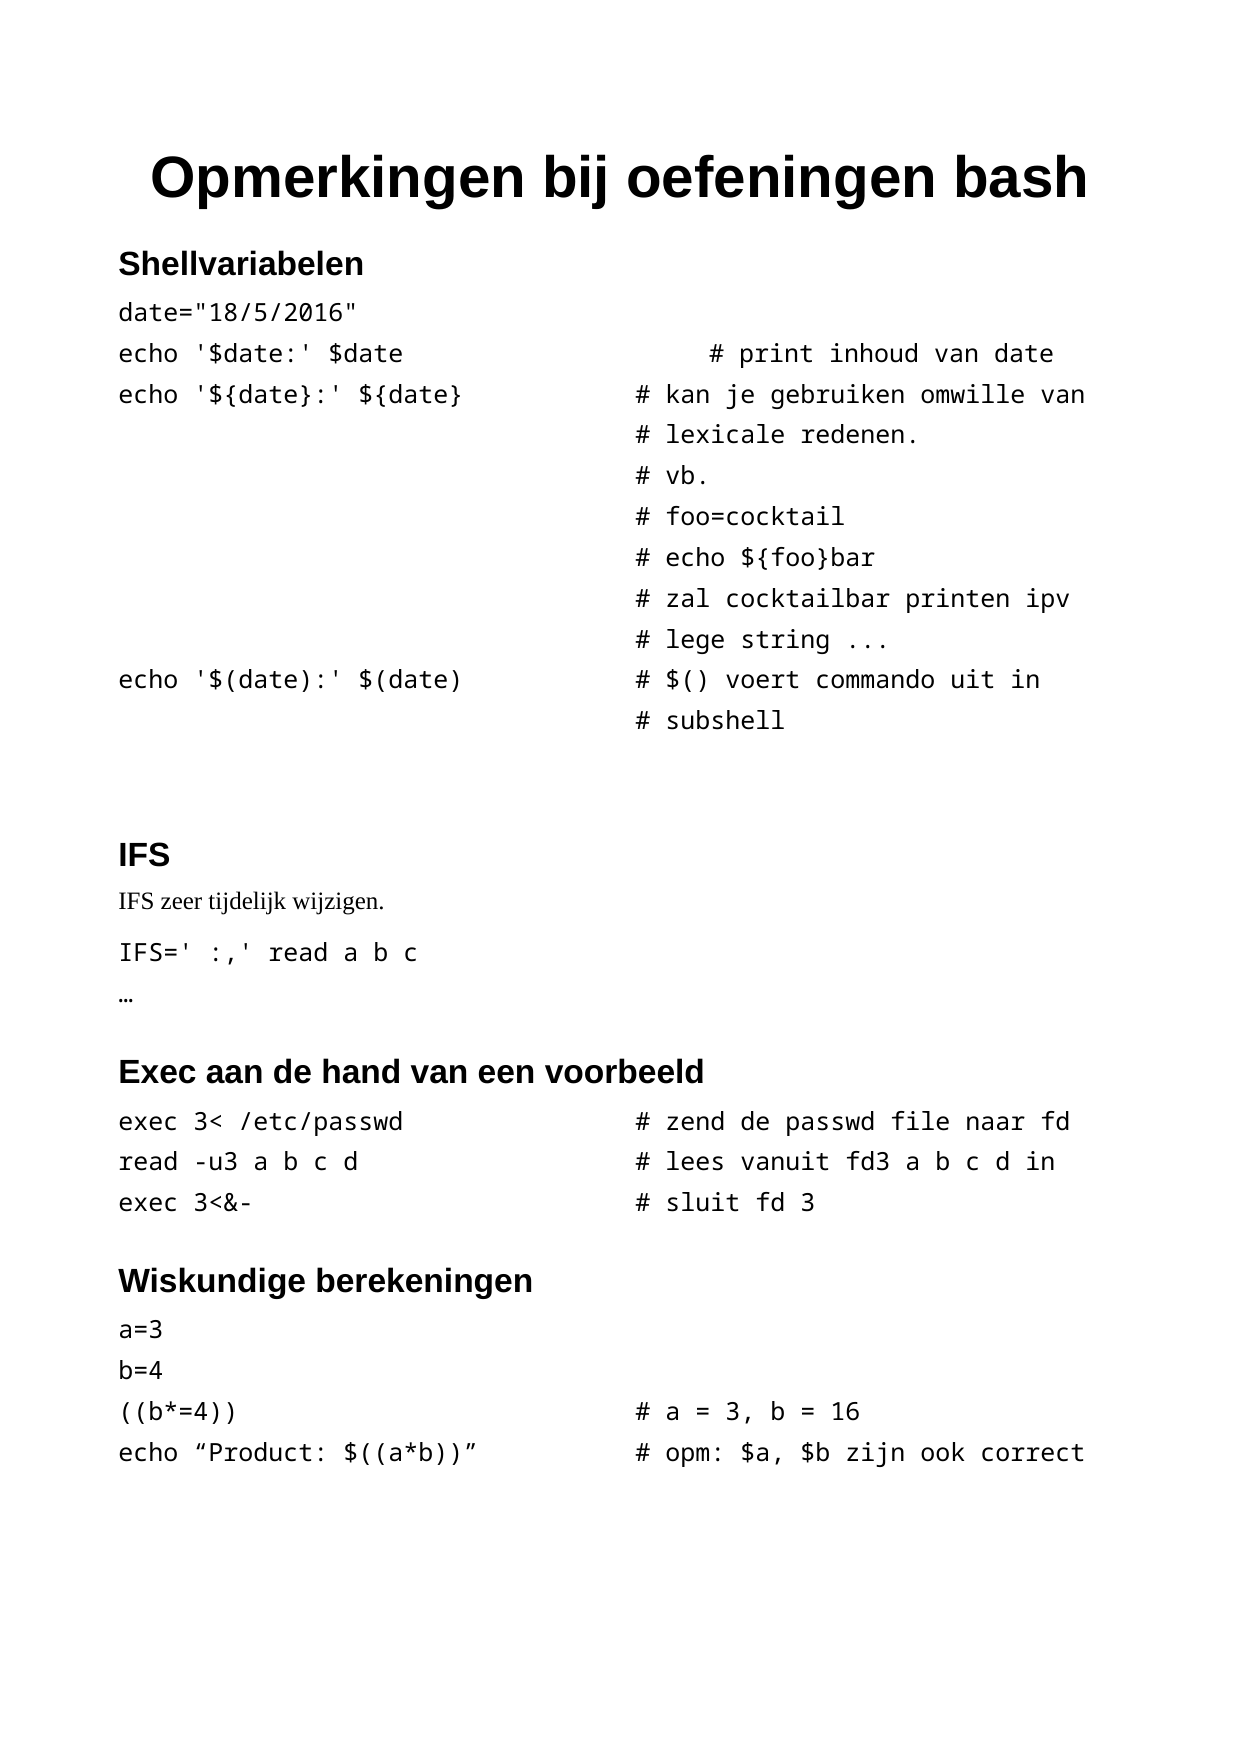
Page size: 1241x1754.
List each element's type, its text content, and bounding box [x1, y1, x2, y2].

title Opmerkingen bij oefeningen bash [118, 143, 1122, 210]
text a=3 b=4 ((b*=4)) # a = 3, b = 16 echo “Product: $((a*b))” # opm: $a, $b zijn ook correct [118, 1312, 1122, 1469]
subtitle Wiskundige berekeningen [118, 1261, 1122, 1300]
text date="18/5/2016" echo '$date:' $date # print inhoud van date echo '${date}:' ${date} # kan je gebruiken omwille van # lexicale redenen. # vb. # foo=cocktail # echo ${foo}bar # zal cocktailbar printen ipv # lege string ... echo '$(date):' $(date) # $() voert commando uit in # subshell [118, 295, 1122, 737]
text exec 3< /etc/passwd # zend de passwd file naar fd read -u3 a b c d # lees vanuit fd3 a b c d in exec 3<&- # sluit fd 3 [118, 1103, 1122, 1219]
subtitle IFS [118, 835, 1122, 873]
text IFS=' :,' read a b c … [118, 935, 1122, 1010]
text IFS zeer tijdelijk wijzigen. [118, 886, 1122, 914]
subtitle Exec aan de hand van een voorbeeld [118, 1052, 1122, 1091]
subtitle Shellvariabelen [118, 243, 1122, 282]
